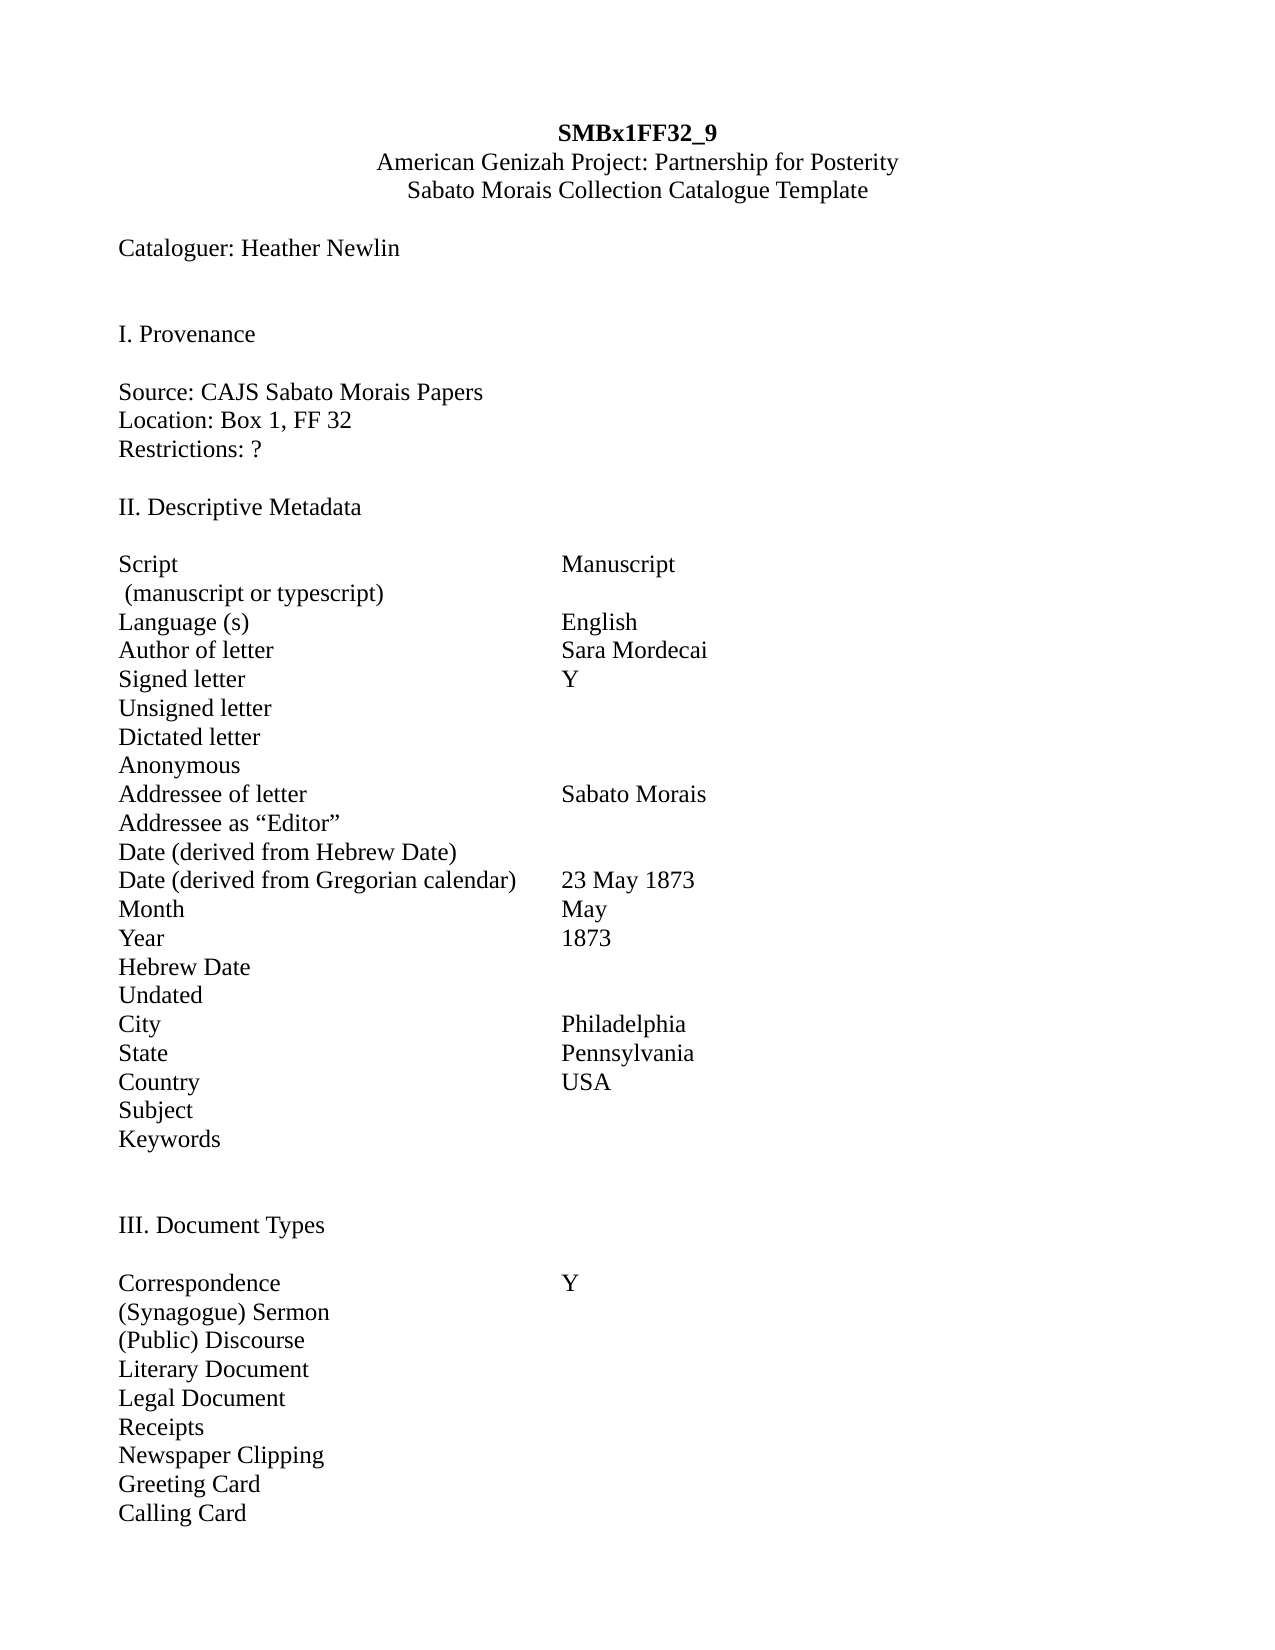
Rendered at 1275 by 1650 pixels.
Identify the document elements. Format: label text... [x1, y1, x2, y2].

text II. Descriptive Metadata [118, 492, 1157, 521]
text (Public) Discourse [118, 1326, 1157, 1354]
text Location: Box 1, FF 32 [118, 406, 1157, 434]
text Script Manuscript [118, 549, 1157, 578]
text SMBx1FF32_9 [118, 118, 1157, 147]
text Correspondence Y [118, 1268, 1157, 1297]
text Legal Document [118, 1383, 1157, 1412]
text Year 1873 [118, 923, 1157, 952]
text I. Provenance [118, 319, 1157, 348]
text (Synagogue) Sermon [118, 1297, 1157, 1326]
text Language (s) English [118, 607, 1157, 636]
text City Philadelphia [118, 1009, 1157, 1038]
text Greeting Card [118, 1469, 1157, 1498]
text Keywords [118, 1124, 1157, 1153]
text Date (derived from Hebrew Date) [118, 837, 1157, 866]
text Date (derived from Gregorian calendar) 23 May 1873 [118, 866, 1157, 894]
text Unsigned letter [118, 693, 1157, 722]
text Anonymous [118, 751, 1157, 779]
text Literary Document [118, 1354, 1157, 1383]
text Calling Card [118, 1498, 1157, 1527]
text Sabato Morais Collection Catalogue Template [118, 176, 1157, 204]
text Source: CAJS Sabato Morais Papers [118, 377, 1157, 406]
text III. Document Types [118, 1211, 1157, 1239]
text (manuscript or typescript) [118, 578, 1157, 607]
text Restrictions: ? [118, 434, 1157, 463]
text Cataloguer: Heather Newlin [118, 233, 1157, 262]
text State Pennsylvania [118, 1038, 1157, 1067]
text Month May [118, 894, 1157, 923]
text Undated [118, 981, 1157, 1009]
text Addressee as “Editor” [118, 808, 1157, 837]
text Addressee of letter Sabato Morais [118, 779, 1157, 808]
text Signed letter Y [118, 664, 1157, 693]
text Dictated letter [118, 722, 1157, 751]
text Newspaper Clipping [118, 1441, 1157, 1469]
text Receipts [118, 1412, 1157, 1441]
text Author of letter Sara Mordecai [118, 636, 1157, 664]
text Country USA [118, 1067, 1157, 1096]
text American Genizah Project: Partnership for Posterity [118, 147, 1157, 176]
text Hebrew Date [118, 952, 1157, 981]
text Subject [118, 1096, 1157, 1124]
